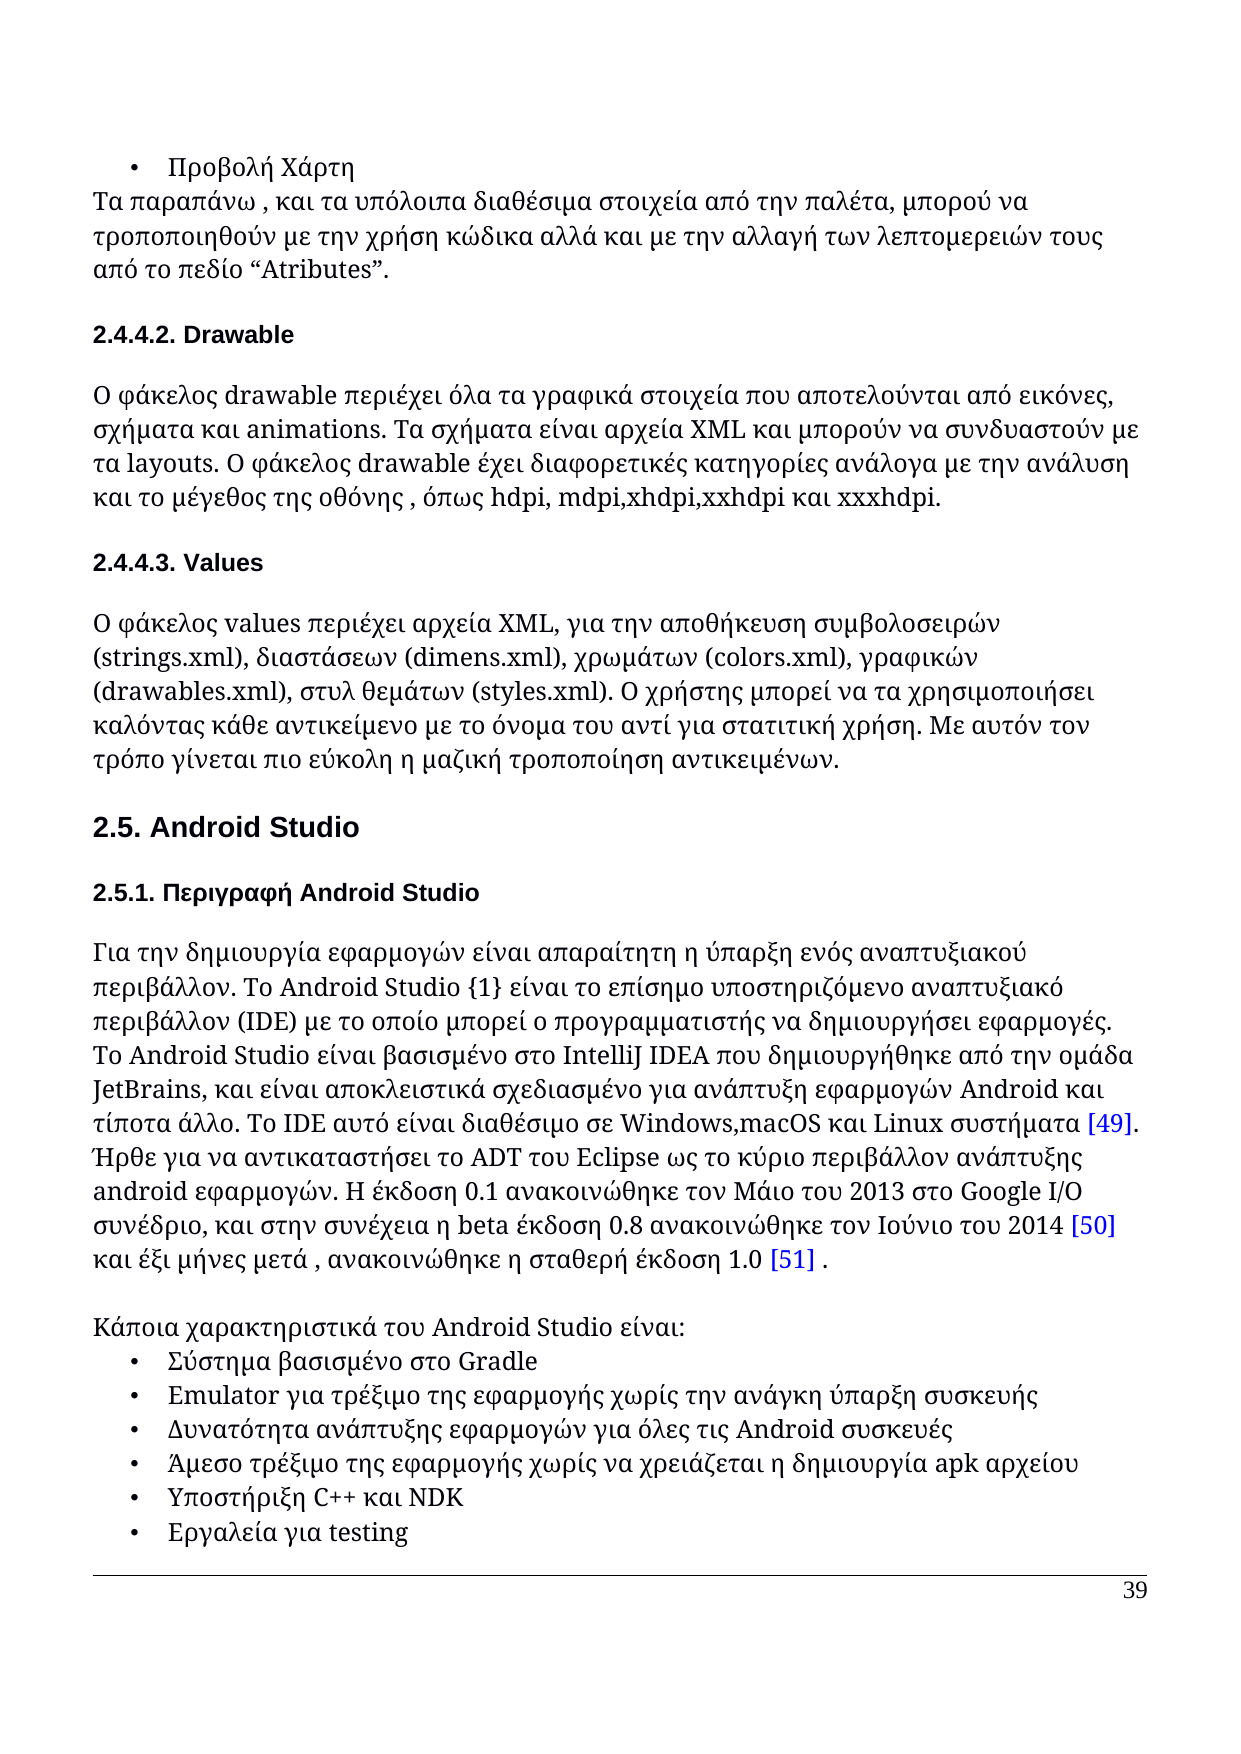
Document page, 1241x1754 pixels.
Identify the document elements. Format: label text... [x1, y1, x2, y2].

list Άμεσο τρέξιμο της εφαρμογής χωρίς να χρειάζεται η δημιουργία apk αρχείου [130, 1446, 1147, 1480]
text 2.5. Android Studio [93, 810, 1147, 843]
list Υποστήριξη C++ και NDK [130, 1480, 1147, 1514]
text 2.4.4.3. Values [93, 548, 1147, 577]
text Ο φάκελος values περιέχει αρχεία XML, για την αποθήκευση συμβολοσειρών (strings.xml), διαστάσεων (dimens.xml), χρωμάτων (colors.xml), γραφικών (drawables.xml), στυλ θεμάτων (styles.xml). Ο χρήστης μπορεί να τα χρησιμοποιήσει καλόντας κάθε αντικείμενο με το όνομα του αντί για στατιτική χρήση. Με αυτόν τον τρόπο γίνεται πιο εύκολη η μαζική τροποποίηση αντικειμένων. [93, 606, 1147, 776]
list Σύστημα βασισμένο στο Gradle [130, 1344, 1147, 1378]
text Για την δημιουργία εφαρμογών είναι απαραίτητη η ύπαρξη ενός αναπτυξιακού περιβάλλον. Το Android Studio {1} είναι το επίσημο υποστηριζόμενο αναπτυξιακό περιβάλλον (IDE) με το οποίο μπορεί ο προγραμματιστής να δημιουργήσει εφαρμογές. Το Android Studio είναι βασισμένο στο IntelliJ IDEA που δημιουργήθηκε από την ομάδα JetBrains, και είναι αποκλειστικά σχεδιασμένο για ανάπτυξη εφαρμογών Android και τίποτα άλλο. Το IDE αυτό είναι διαθέσιμο σε Windows,macOS και Linux συστήματα [49]. Ήρθε για να αντικαταστήσει το ADT του Eclipse ως το κύριο περιβάλλον ανάπτυξης android εφαρμογών. Η έκδοση 0.1 ανακοινώθηκε τον Μάιο του 2013 στο Google I/O συνέδριο, και στην συνέχεια η beta έκδοση 0.8 ανακοινώθηκε τον Ιούνιο του 2014 [50] και έξι μήνες μετά , ανακοινώθηκε η σταθερή έκδοση 1.0 [51] . [93, 935, 1147, 1276]
text Τα παραπάνω , και τα υπόλοιπα διαθέσιμα στοιχεία από την παλέτα, μπορού να τροποποιηθούν με την χρήση κώδικα αλλά και με την αλλαγή των λεπτομερειών τους από το πεδίο “Atributes”. [93, 184, 1147, 286]
list Δυνατότητα ανάπτυξης εφαρμογών για όλες τις Android συσκευές [130, 1412, 1147, 1446]
list Εργαλεία για testing [130, 1514, 1147, 1548]
text 2.5.1. Περιγραφή Android Studio [93, 878, 1147, 906]
text Κάποια χαρακτηριστικά του Android Studio είναι: [93, 1310, 1147, 1344]
list Προβολή Χάρτη [130, 150, 1147, 184]
list Emulator για τρέξιμο της εφαρμογής χωρίς την ανάγκη ύπαρξη συσκευής [130, 1378, 1147, 1412]
text 2.4.4.2. Drawable [93, 320, 1147, 349]
text Ο φάκελος drawable περιέχει όλα τα γραφικά στοιχεία που αποτελούνται από εικόνες, σχήματα και animations. Τα σχήματα είναι αρχεία XML και μπορούν να συνδυαστούν με τα layouts. Ο φάκελος drawable έχει διαφορετικές κατηγορίες ανάλογα με την ανάλυση και το μέγεθος της οθόνης , όπως hdpi, mdpi,xhdpi,xxhdpi και xxxhdpi. [93, 378, 1147, 514]
